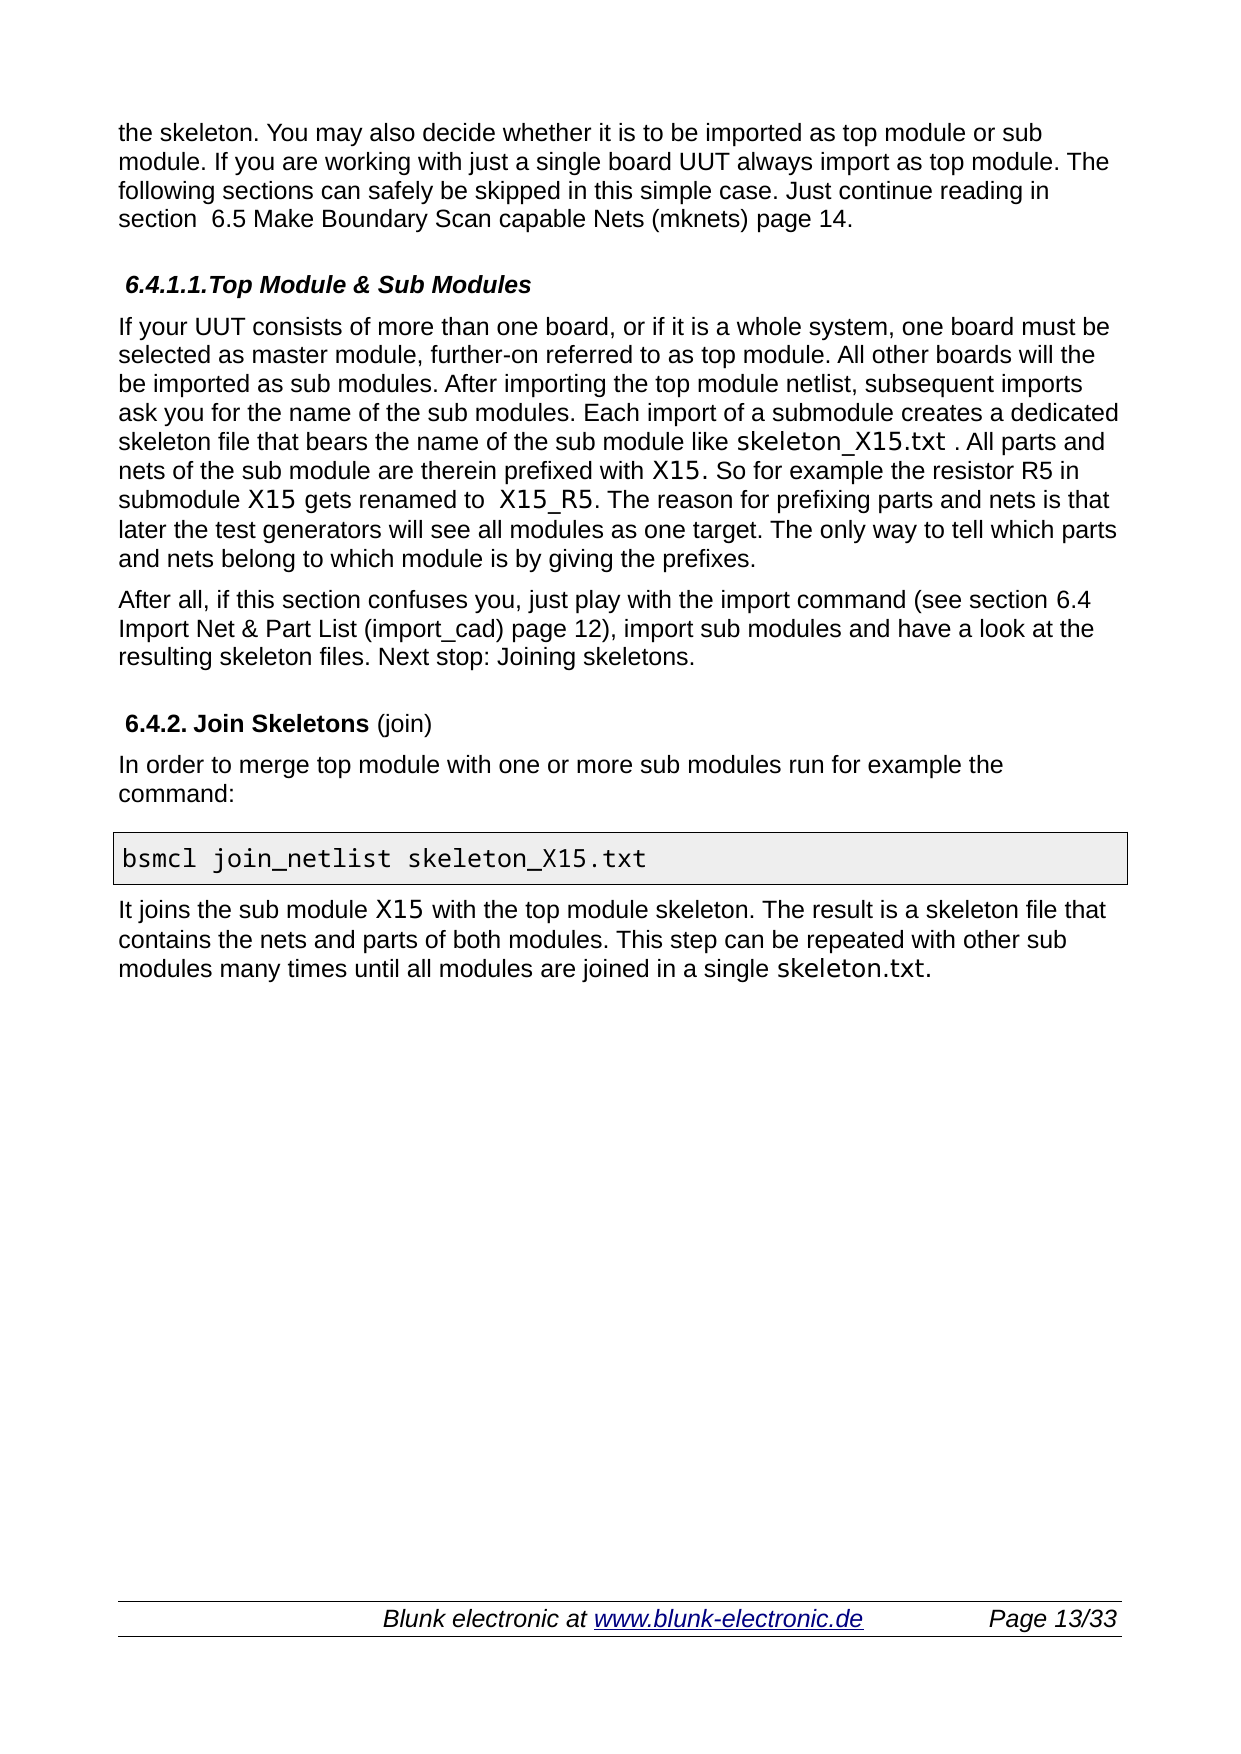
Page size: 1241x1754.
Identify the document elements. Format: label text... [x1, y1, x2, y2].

subtitle Top Module & Sub Modules [118, 271, 1122, 299]
text bsmcl join_netlist skeleton_X15.txt [122, 841, 1118, 875]
text In order to merge top module with one or more sub modules run for example the command: [118, 750, 1122, 807]
text After all, if this section confuses you, just play with the import command (see section 6.4 Import Net & Part List (import_cad) page 13), import sub modules and have a look at the resulting skeleton files. Next stop: Joining skeletons. [118, 585, 1122, 671]
text [118, 820, 1122, 832]
text It joins the sub module X15 with the top module skeleton. The result is a skeleton file that contains the nets and parts of both modules. This step can be repeated with other sub modules many times until all modules are joined in a single skeleton.txt. [118, 885, 1122, 983]
text As long as there is no skeleton file already in the projects root directoy, the netlist being imported is regarded as top module. A top module may have submodules. Whenever you are re-importing the netlist, the importer asks you whether you want to create or overwrite the skeleton. You may also decide whether it is to be imported as top module or sub module. If you are working with just a single board UUT always import as top module. The following sections can safely be skipped in this simple case. Just continue reading in section 6.5 Make Boundary Scan capable Nets (mknets) page 15. [118, 118, 1122, 233]
subtitle Join Skeletons (join) [118, 708, 1122, 737]
text If your UUT consists of more than one board, or if it is a whole system, one board must be selected as master module, further-on referred to as top module. All other boards will the be imported as sub modules. After importing the top module netlist, subsequent imports ask you for the name of the sub modules. Each import of a submodule creates a dedicated skeleton file that bears the name of the sub module like skeleton_X15.txt . All parts and nets of the sub module are therein prefixed with X15. So for example the resistor R5 in submodule X15 gets renamed to X15_R5. The reason for prefixing parts and nets is that later the test generators will see all modules as one target. The only way to tell which parts and nets belong to which module is by giving the prefixes. [118, 312, 1122, 572]
